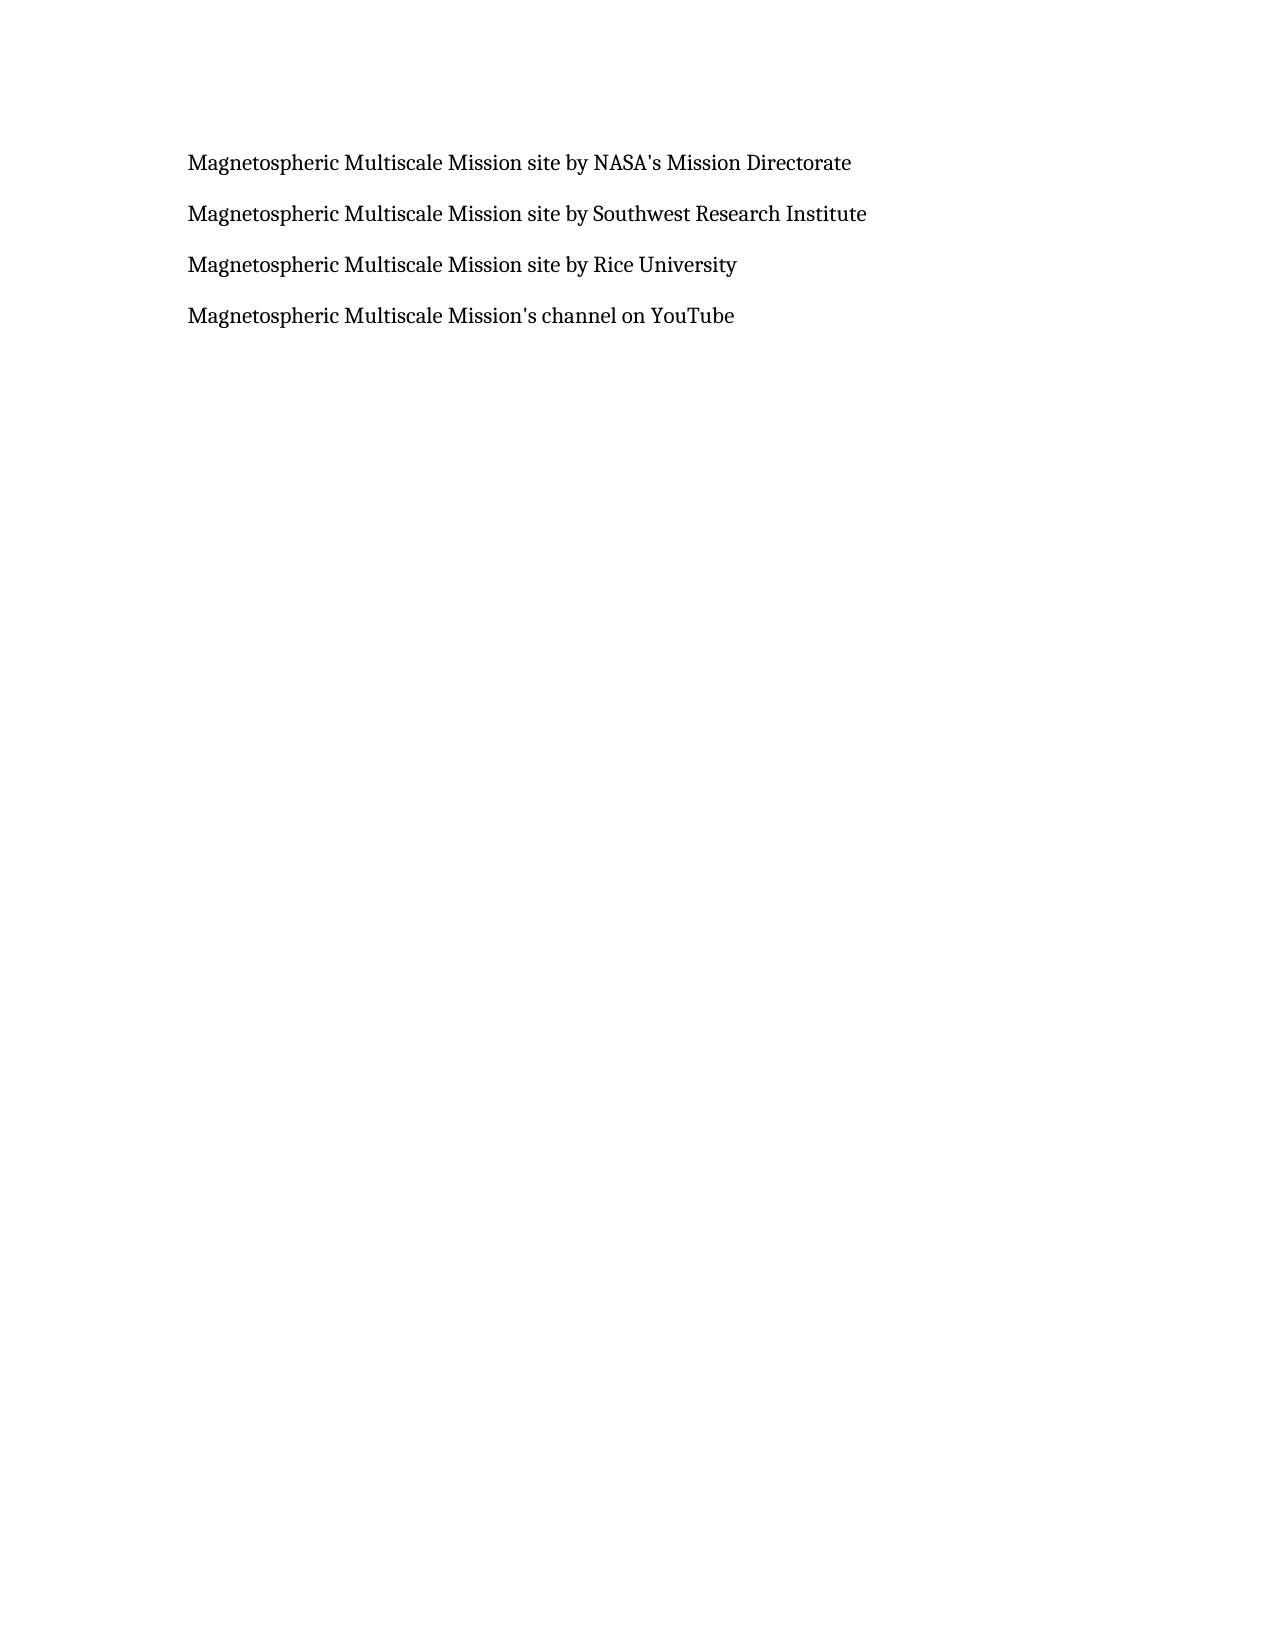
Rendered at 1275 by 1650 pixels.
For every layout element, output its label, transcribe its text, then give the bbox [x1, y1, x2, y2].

text Magnetospheric Multiscale Mission site by Rice University [187, 252, 1087, 278]
text Magnetospheric Multiscale Mission site by Southwest Research Institute [187, 201, 1087, 227]
text Magnetospheric Multiscale Mission's channel on YouTube [187, 303, 1087, 329]
text Magnetospheric Multiscale Mission site by NASA's Mission Directorate [187, 150, 1087, 176]
